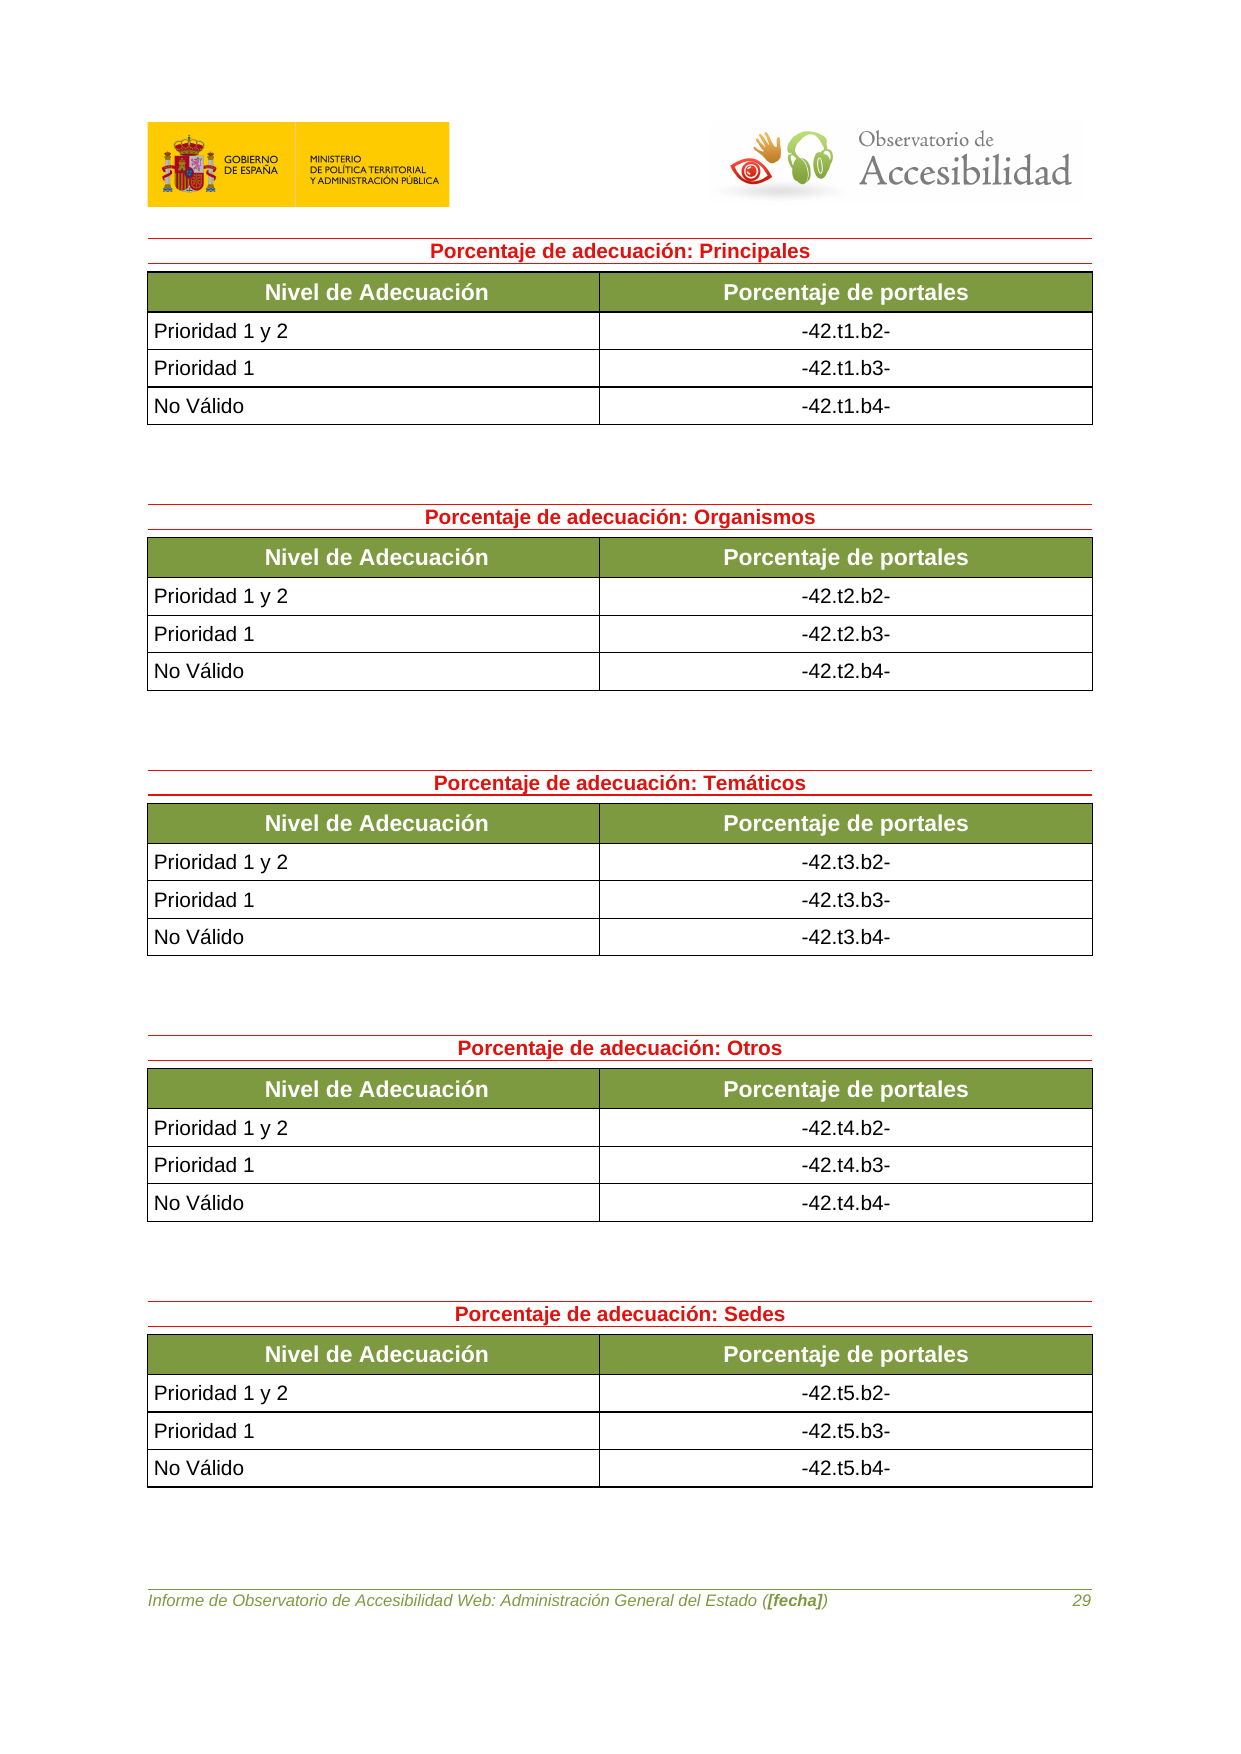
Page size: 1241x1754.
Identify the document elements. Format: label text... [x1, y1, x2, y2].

table_cell -42.t2.b3- [600, 616, 1092, 652]
table_cell -42.t2.b2- [600, 578, 1092, 614]
table_cell Prioridad 1 y 2 [148, 1375, 599, 1411]
table_header Porcentaje de portales [600, 538, 1092, 577]
table_cell -42.t3.b3- [600, 881, 1092, 918]
table_cell Prioridad 1 y 2 [148, 578, 599, 614]
table_cell -42.t5.b2- [600, 1375, 1092, 1411]
table_cell Prioridad 1 [148, 350, 599, 386]
table_cell Prioridad 1 [148, 1147, 599, 1183]
table_cell Prioridad 1 y 2 [148, 844, 599, 880]
table_header Porcentaje de portales [600, 273, 1092, 311]
table_cell -42.t1.b3- [600, 350, 1092, 386]
table_cell -42.t3.b2- [600, 844, 1092, 880]
table_header Porcentaje de portales [600, 804, 1092, 843]
table_header Nivel de Adecuación [148, 1335, 599, 1374]
text Porcentaje de adecuación: Otros [148, 1036, 1092, 1060]
table_cell -42.t4.b4- [600, 1184, 1092, 1221]
table_header Nivel de Adecuación [148, 538, 599, 577]
table_cell Prioridad 1 y 2 [148, 313, 599, 349]
table_cell -42.t5.b3- [600, 1413, 1092, 1449]
table_header Nivel de Adecuación [148, 804, 599, 843]
table_cell No Válido [148, 1184, 599, 1221]
table_cell No Válido [148, 653, 599, 689]
table_header Nivel de Adecuación [148, 273, 599, 311]
table_cell -42.t1.b4- [600, 388, 1092, 424]
text Porcentaje de adecuación: Sedes [148, 1302, 1092, 1326]
table_cell -42.t3.b4- [600, 919, 1092, 955]
table_cell No Válido [148, 1450, 599, 1486]
table_cell -42.t5.b4- [600, 1450, 1092, 1486]
text Porcentaje de adecuación: Organismos [148, 505, 1092, 529]
table_header Nivel de Adecuación [148, 1069, 599, 1108]
table_cell No Válido [148, 919, 599, 955]
table_cell No Válido [148, 388, 599, 424]
table_cell -42.t4.b2- [600, 1109, 1092, 1146]
table_header Porcentaje de portales [600, 1069, 1092, 1108]
table_cell Prioridad 1 [148, 881, 599, 918]
table_cell Prioridad 1 [148, 616, 599, 652]
table_cell -42.t2.b4- [600, 653, 1092, 689]
table_cell Prioridad 1 y 2 [148, 1109, 599, 1146]
table_cell -42.t4.b3- [600, 1147, 1092, 1183]
table_cell -42.t1.b2- [600, 313, 1092, 349]
table_cell Prioridad 1 [148, 1413, 599, 1449]
text Porcentaje de adecuación: Temáticos [148, 771, 1092, 794]
table_header Porcentaje de portales [600, 1335, 1092, 1374]
text Porcentaje de adecuación: Principales [148, 239, 1092, 263]
